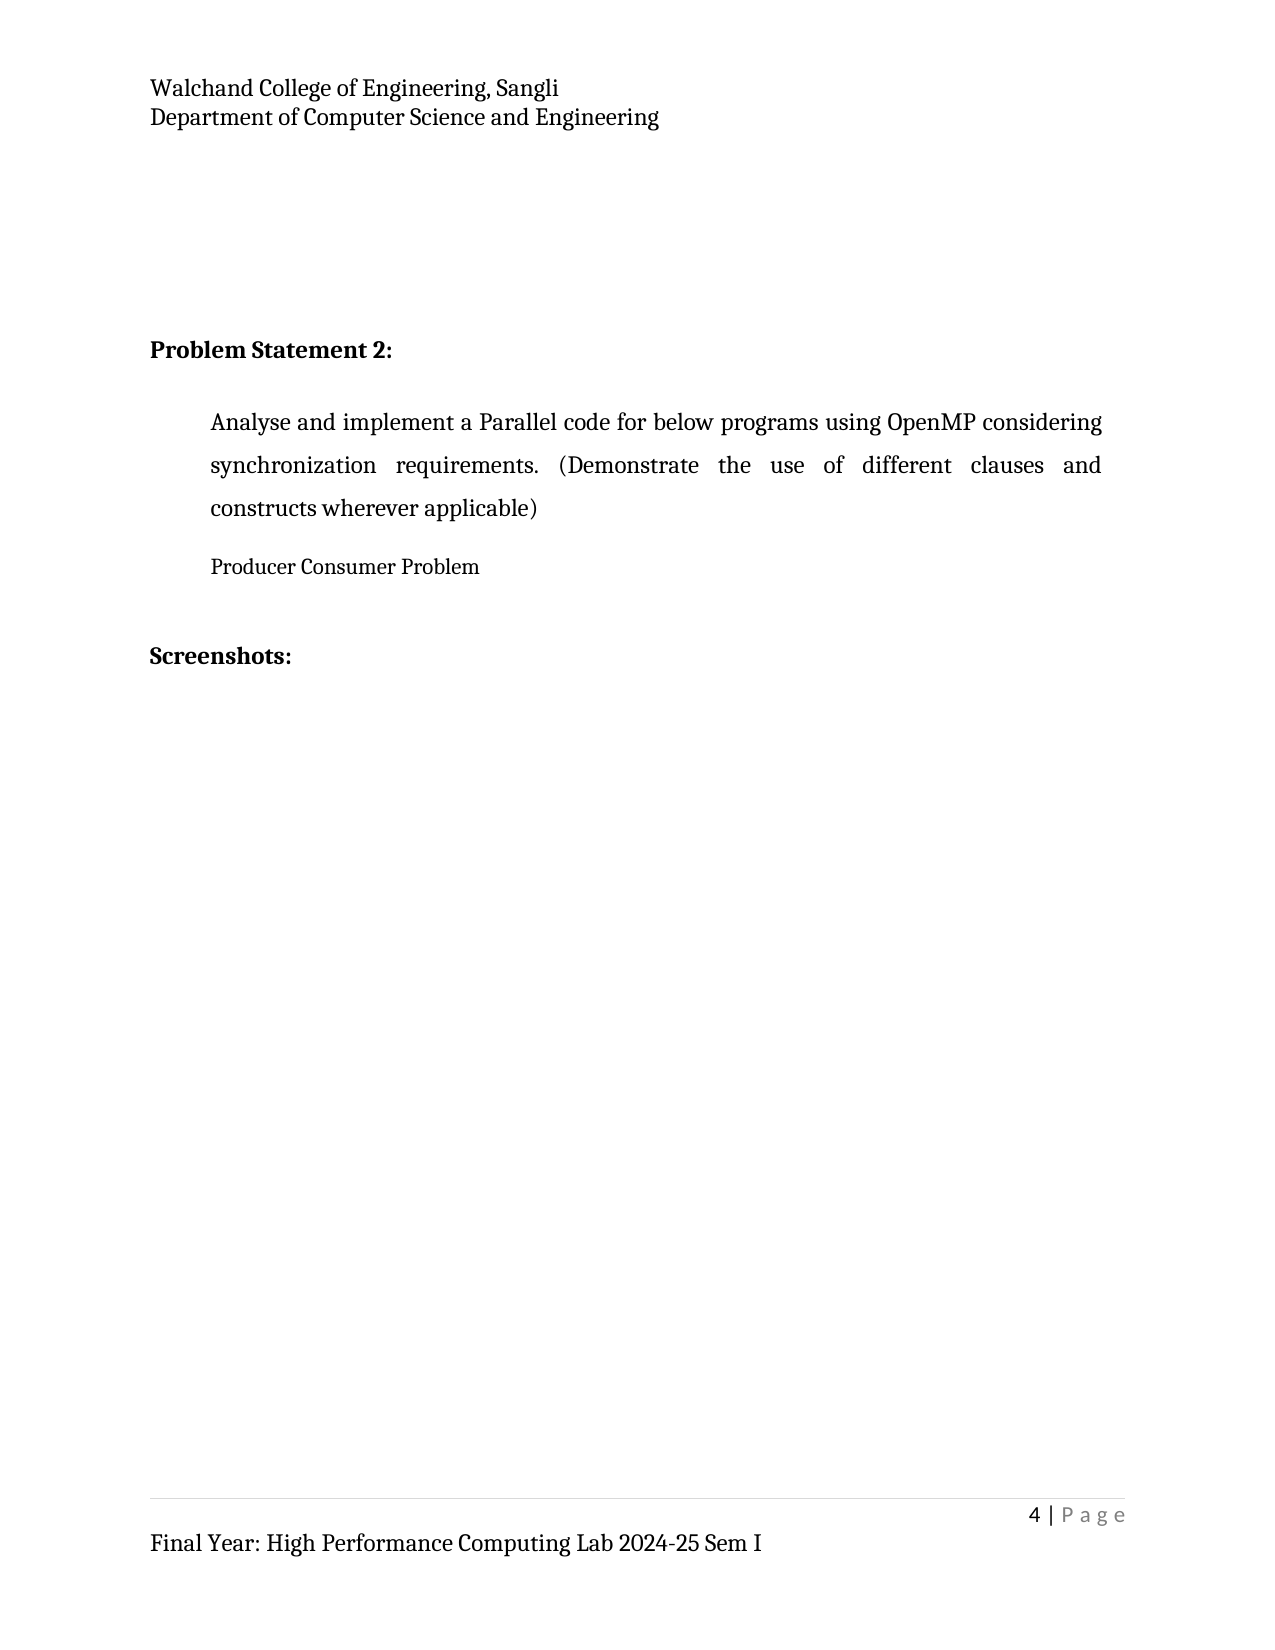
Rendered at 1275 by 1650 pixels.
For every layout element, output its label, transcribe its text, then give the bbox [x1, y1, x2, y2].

subtitle Analyse and implement a Parallel code for below programs using OpenMP considering synchronization requirements. (Demonstrate the use of different clauses and constructs wherever applicable) [210, 408, 1103, 523]
subtitle Producer Consumer Problem [210, 554, 1125, 580]
text Screenshots: [150, 642, 1125, 671]
text Problem Statement 2: [150, 336, 1125, 365]
